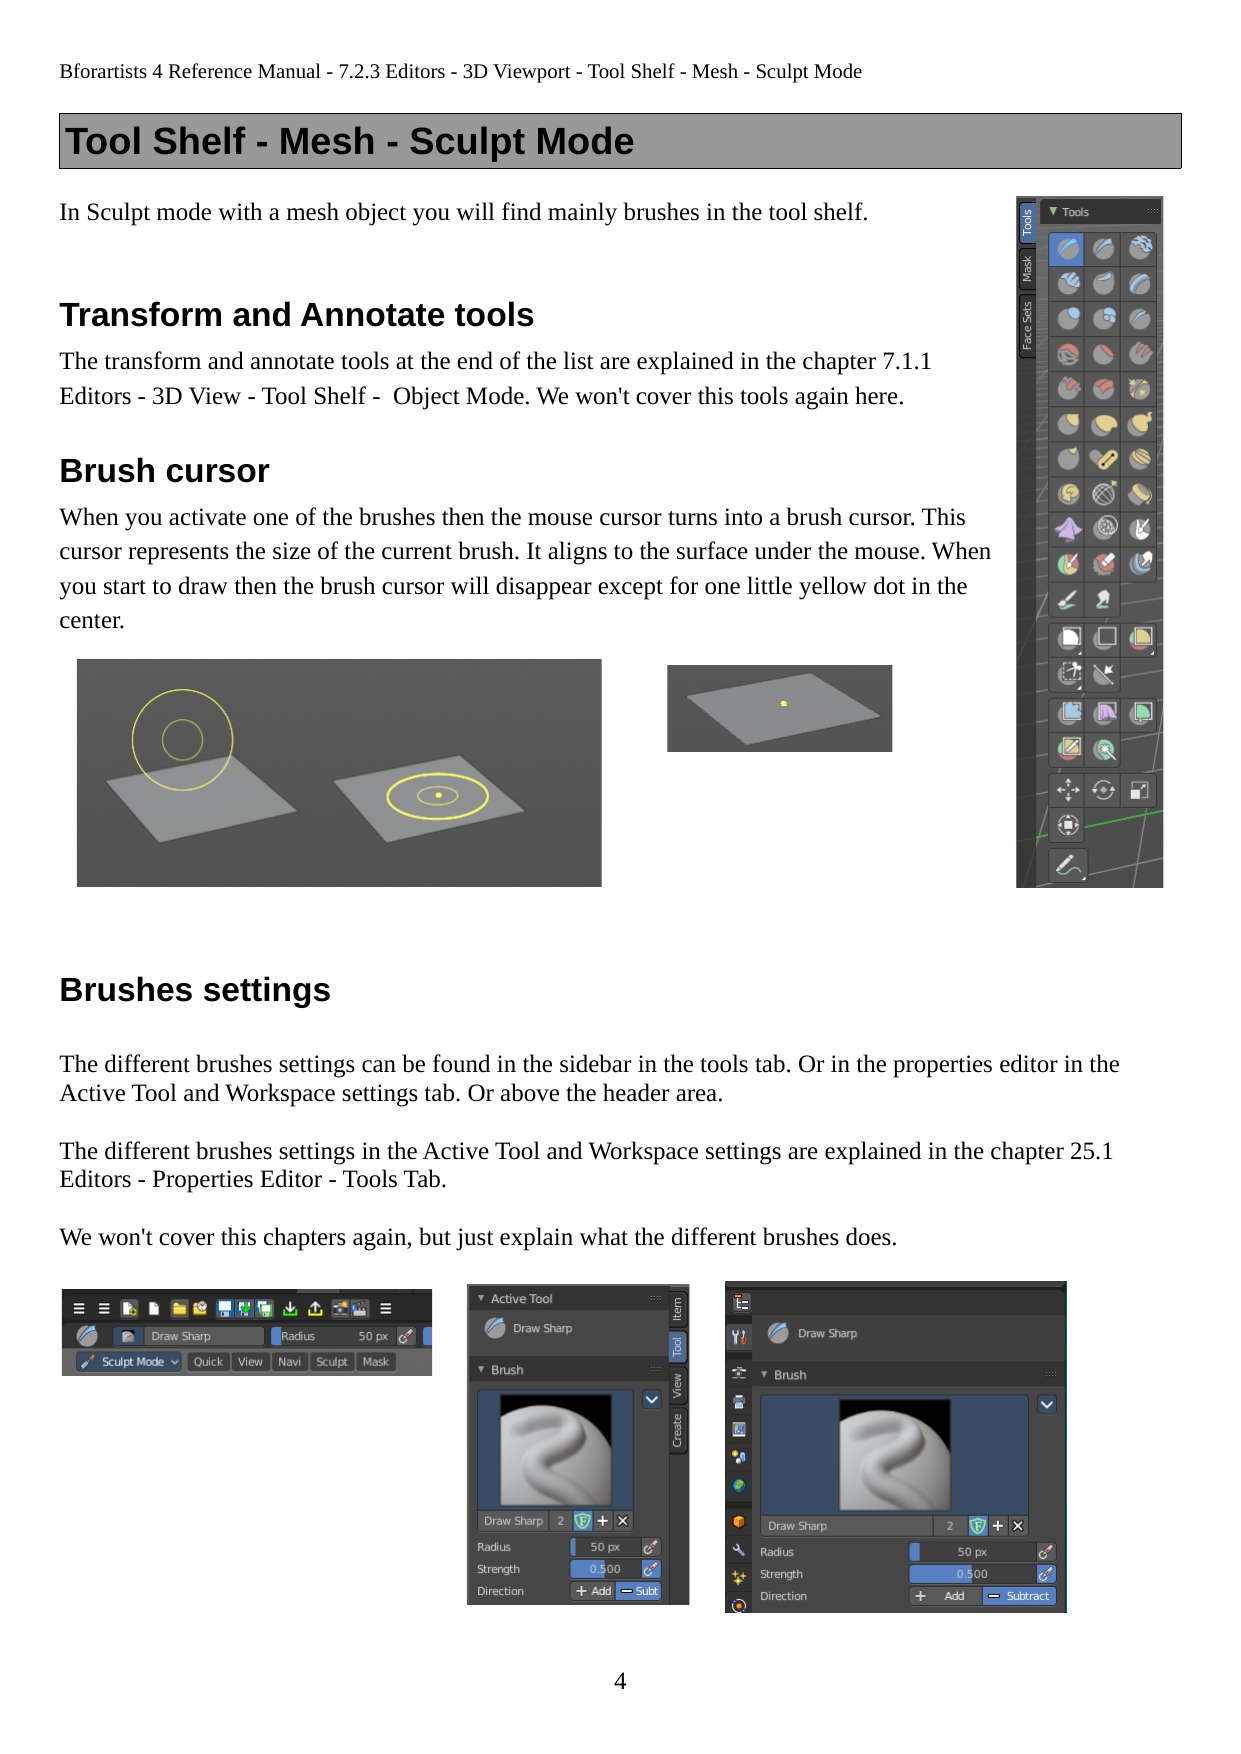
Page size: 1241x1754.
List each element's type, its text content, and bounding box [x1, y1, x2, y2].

picture [667, 665, 893, 752]
text The different brushes settings can be found in the sidebar in the tools tab. Or in the properties editor in the Active Tool and Workspace settings tab. Or above the header area. [59, 1049, 1181, 1107]
picture [1016, 196, 1164, 888]
subtitle [1164, 295, 1181, 334]
subtitle Transform and Annotate tools [59, 295, 1016, 334]
picture [61, 1289, 433, 1376]
picture [466, 1284, 690, 1605]
text We won't cover this chapters again, but just explain what the different brushes does. [59, 1222, 1181, 1251]
table_header Tool Shelf - Mesh - Sculpt Mode [60, 114, 1181, 168]
text The transform and annotate tools at the end of the list are explained in the chapter 7.1.1 Editors - 3D View - Tool Shelf - Object Mode. We won't cover this tools again here. [59, 346, 1016, 410]
subtitle Brushes settings [59, 970, 1181, 1008]
text When you activate one of the brushes then the mouse cursor turns into a brush cursor. This cursor represents the size of the current brush. It aligns to the surface under the mouse. When you start to draw then the brush cursor will disappear except for one little yellow dot in the center. [59, 502, 1016, 634]
subtitle [1164, 451, 1181, 489]
picture [725, 1281, 1067, 1613]
picture [76, 659, 602, 887]
subtitle Brush cursor [59, 451, 1016, 489]
text The different brushes settings in the Active Tool and Workspace settings are explained in the chapter 25.1 Editors - Properties Editor - Tools Tab. [59, 1136, 1181, 1193]
text In Sculpt mode with a mesh object you will find mainly brushes in the tool shelf. [59, 197, 1016, 225]
